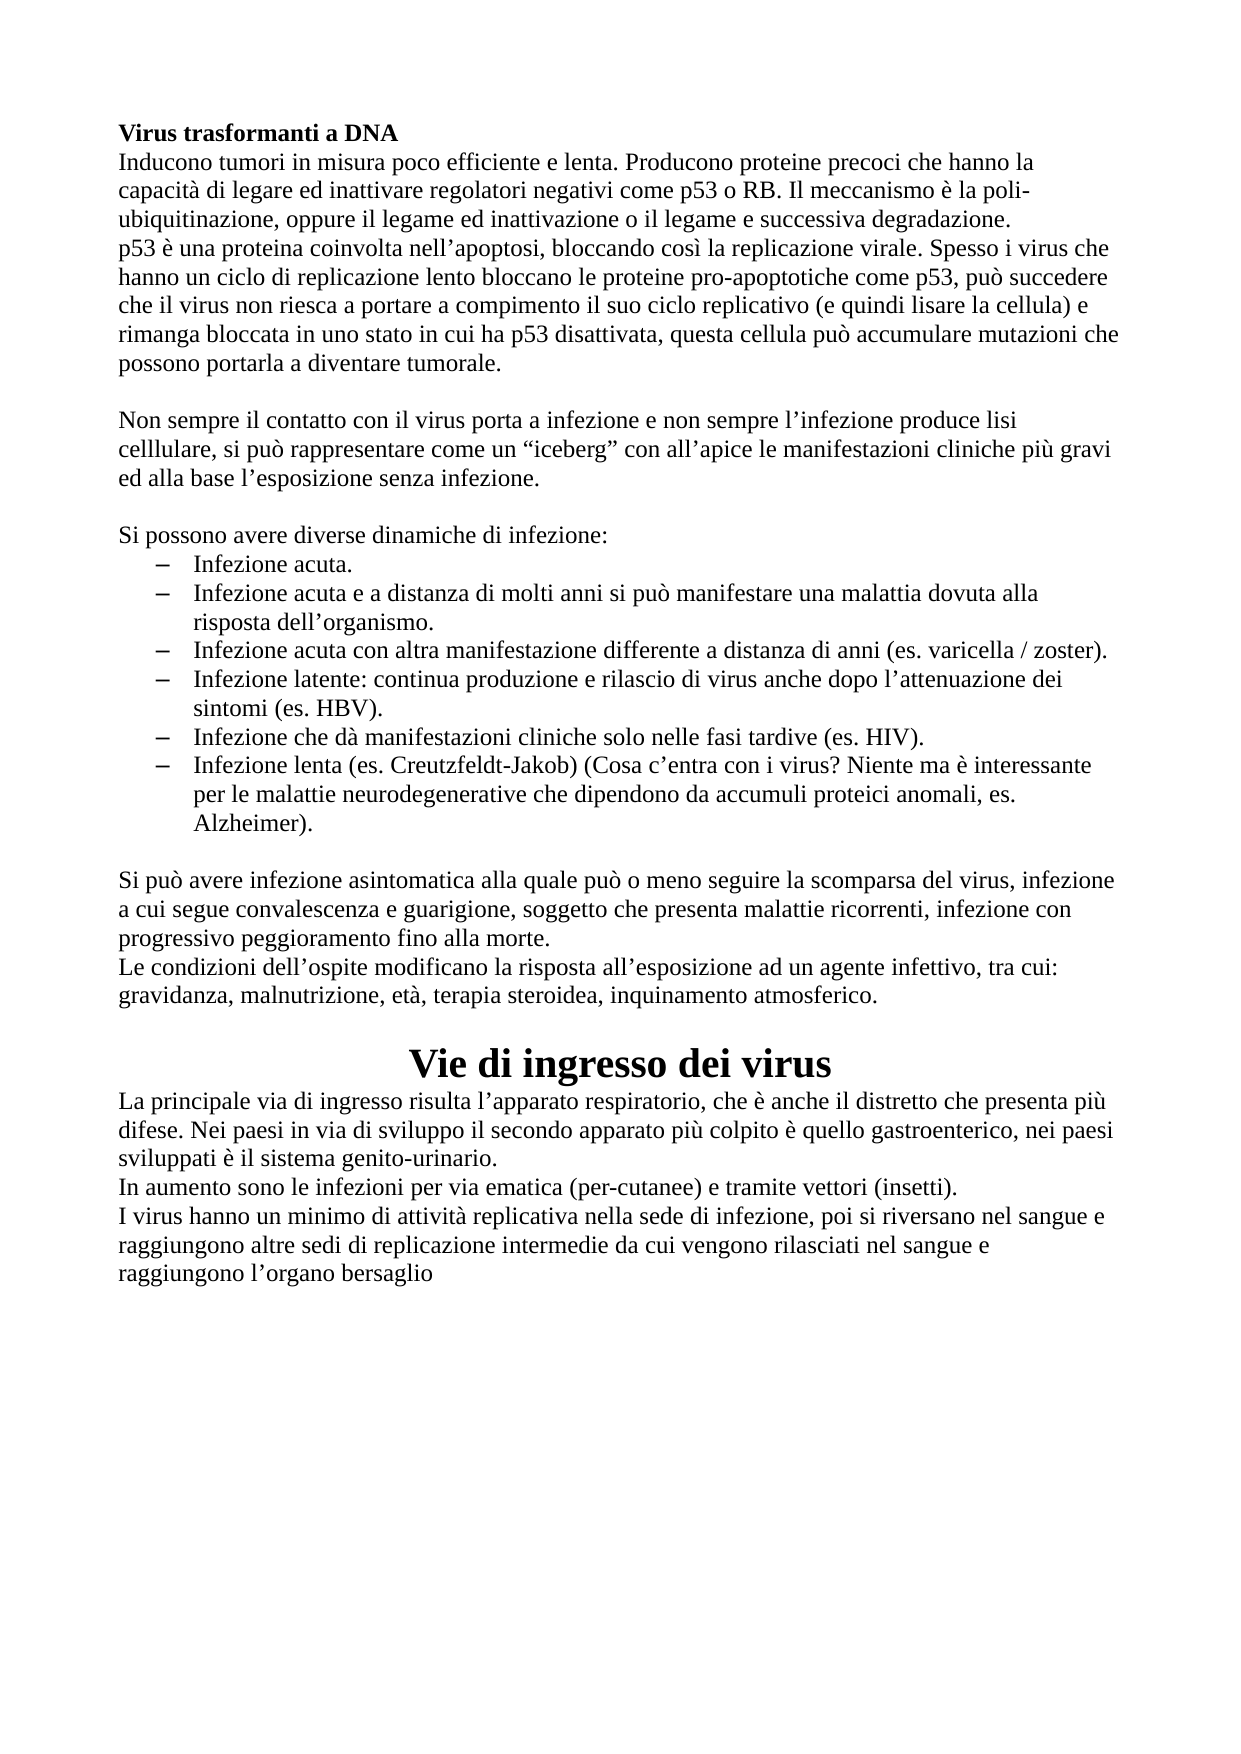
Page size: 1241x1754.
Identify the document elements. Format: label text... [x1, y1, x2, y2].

list Infezione acuta con altra manifestazione differente a distanza di anni (es. varicella / zoster). [156, 636, 1122, 664]
text Non sempre il contatto con il virus porta a infezione e non sempre l’infezione produce lisi celllulare, si può rappresentare come un “iceberg” con all’apice le manifestazioni cliniche più gravi ed alla base l’esposizione senza infezione. [118, 406, 1122, 492]
list Infezione che dà manifestazioni cliniche solo nelle fasi tardive (es. HIV). [156, 722, 1122, 751]
text Inducono tumori in misura poco efficiente e lenta. Producono proteine precoci che hanno la capacità di legare ed inattivare regolatori negativi come p53 o RB. Il meccanismo è la poli-ubiquitinazione, oppure il legame ed inattivazione o il legame e successiva degradazione. [118, 147, 1122, 233]
text Virus trasformanti a DNA [118, 118, 1122, 147]
text Vie di ingresso dei virus [118, 1038, 1122, 1086]
text In aumento sono le infezioni per via ematica (per-cutanee) e tramite vettori (insetti). [118, 1172, 1122, 1201]
text Si possono avere diverse dinamiche di infezione: [118, 521, 1122, 549]
text Si può avere infezione asintomatica alla quale può o meno seguire la scomparsa del virus, infezione a cui segue convalescenza e guarigione, soggetto che presenta malattie ricorrenti, infezione con progressivo peggioramento fino alla morte. [118, 866, 1122, 952]
text I virus hanno un minimo di attività replicativa nella sede di infezione, poi si riversano nel sangue e raggiungono altre sedi di replicazione intermedie da cui vengono rilasciati nel sangue e raggiungono l’organo bersaglio [118, 1201, 1122, 1287]
text p53 è una proteina coinvolta nell’apoptosi, bloccando così la replicazione virale. Spesso i virus che hanno un ciclo di replicazione lento bloccano le proteine pro-apoptotiche come p53, può succedere che il virus non riesca a portare a compimento il suo ciclo replicativo (e quindi lisare la cellula) e rimanga bloccata in uno stato in cui ha p53 disattivata, questa cellula può accumulare mutazioni che possono portarla a diventare tumorale. [118, 233, 1122, 377]
list Infezione latente: continua produzione e rilascio di virus anche dopo l’attenuazione dei sintomi (es. HBV). [156, 664, 1122, 722]
list Infezione lenta (es. Creutzfeldt-Jakob) (Cosa c’entra con i virus? Niente ma è interessante per le malattie neurodegenerative che dipendono da accumuli proteici anomali, es. Alzheimer). [156, 751, 1122, 837]
list Infezione acuta. [156, 549, 1122, 578]
list Infezione acuta e a distanza di molti anni si può manifestare una malattia dovuta alla risposta dell’organismo. [156, 578, 1122, 636]
text Le condizioni dell’ospite modificano la risposta all’esposizione ad un agente infettivo, tra cui: gravidanza, malnutrizione, età, terapia steroidea, inquinamento atmosferico. [118, 952, 1122, 1009]
text La principale via di ingresso risulta l’apparato respiratorio, che è anche il distretto che presenta più difese. Nei paesi in via di sviluppo il secondo apparato più colpito è quello gastroenterico, nei paesi sviluppati è il sistema genito-urinario. [118, 1086, 1122, 1172]
